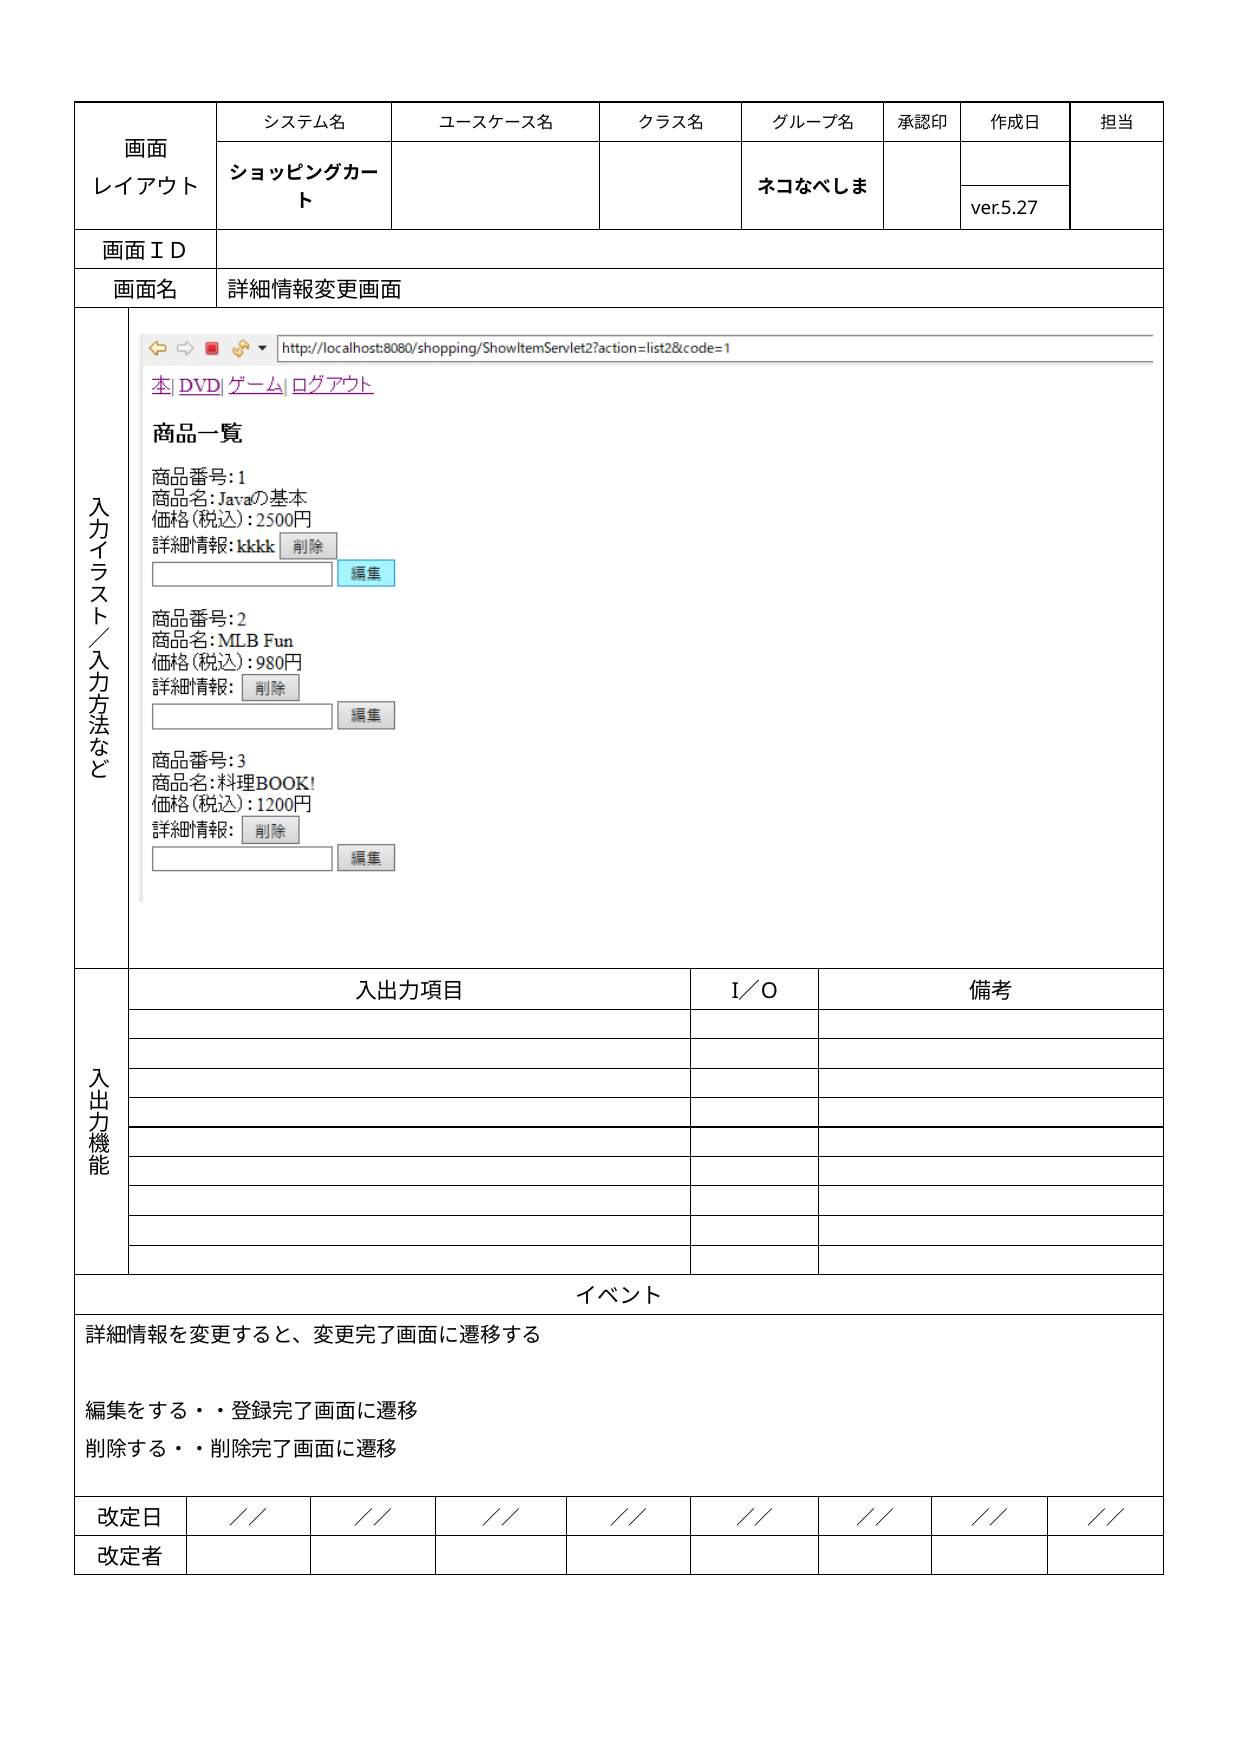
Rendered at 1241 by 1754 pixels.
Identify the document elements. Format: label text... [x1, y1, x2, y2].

table_header 作成日 [961, 103, 1069, 141]
table_cell 画面ＩＤ [75, 230, 216, 268]
table_cell 入出力機能 [75, 969, 128, 1274]
table_cell [129, 1069, 690, 1097]
table_cell [819, 1069, 1163, 1097]
table_header 画面 レイアウト [75, 103, 216, 229]
table_cell [187, 1536, 310, 1574]
table_cell 画面名 [75, 269, 216, 307]
table_cell [129, 1098, 690, 1126]
table_cell ／／ [187, 1497, 310, 1535]
table_cell [884, 142, 960, 229]
table_cell 詳細情報を変更すると、変更完了画面に遷移する 編集をする・・登録完了画面に遷移 削除する・・削除完了画面に遷移 [75, 1315, 1163, 1496]
table_cell 詳細情報変更画面 [217, 269, 1163, 307]
table_cell [691, 1098, 818, 1126]
table_cell [129, 1186, 690, 1215]
table_cell ／／ [819, 1497, 931, 1535]
table_header クラス名 [600, 103, 741, 141]
table_header グループ名 [742, 103, 883, 141]
table_cell [819, 1128, 1163, 1156]
table_header システム名 [217, 103, 391, 141]
table_cell 入力イラスト／入力方法など [75, 308, 128, 968]
table_cell [567, 1536, 690, 1574]
table_cell [691, 1246, 818, 1274]
table_cell [819, 1536, 931, 1574]
table_cell 改定者 [75, 1536, 186, 1574]
table_cell ／／ [311, 1497, 435, 1535]
table_cell [691, 1010, 818, 1038]
table_cell [129, 1216, 690, 1244]
table_cell [819, 1098, 1163, 1126]
table_cell [129, 1246, 690, 1274]
table_cell [691, 1039, 818, 1067]
table_cell [691, 1536, 818, 1574]
table_cell [819, 1216, 1163, 1244]
table_cell 備考 [819, 969, 1163, 1008]
table_cell 改定日 [75, 1497, 186, 1535]
table_cell [932, 1536, 1047, 1574]
table_cell [217, 230, 1163, 268]
table_cell I／O [691, 969, 818, 1008]
table_cell [129, 1128, 690, 1156]
table_cell [691, 1186, 818, 1215]
table_header 承認印 [884, 103, 960, 141]
table_cell ／／ [1048, 1497, 1163, 1535]
table_cell [819, 1010, 1163, 1038]
table_cell 入出力項目 [129, 969, 690, 1008]
table_cell [1071, 142, 1163, 229]
table_cell ネコなべしま [742, 142, 883, 229]
table_header 担当 [1071, 103, 1163, 141]
table_cell [129, 1039, 690, 1067]
table_cell ／／ [436, 1497, 566, 1535]
table_cell [392, 142, 599, 229]
table_cell [691, 1157, 818, 1185]
table_cell [819, 1157, 1163, 1185]
table_cell [129, 1157, 690, 1185]
table_header ユースケース名 [392, 103, 599, 141]
table_cell [129, 308, 1163, 968]
table_cell ／／ [932, 1497, 1047, 1535]
table_cell [691, 1216, 818, 1244]
table_cell [691, 1069, 818, 1097]
table_cell イベント [75, 1275, 1163, 1314]
picture [138, 334, 1154, 902]
table_cell [129, 1010, 690, 1038]
table_cell [691, 1128, 818, 1156]
table_cell ／／ [691, 1497, 818, 1535]
table_cell [961, 142, 1069, 185]
table_cell [819, 1186, 1163, 1215]
table_cell [819, 1246, 1163, 1274]
table_cell ／／ [567, 1497, 690, 1535]
table_cell [436, 1536, 566, 1574]
table_cell [600, 142, 741, 229]
table_cell ショッピングカート [217, 142, 391, 229]
table_cell ver.5.27 [961, 186, 1069, 229]
table_cell [819, 1039, 1163, 1067]
table_cell [1048, 1536, 1163, 1574]
table_cell [311, 1536, 435, 1574]
